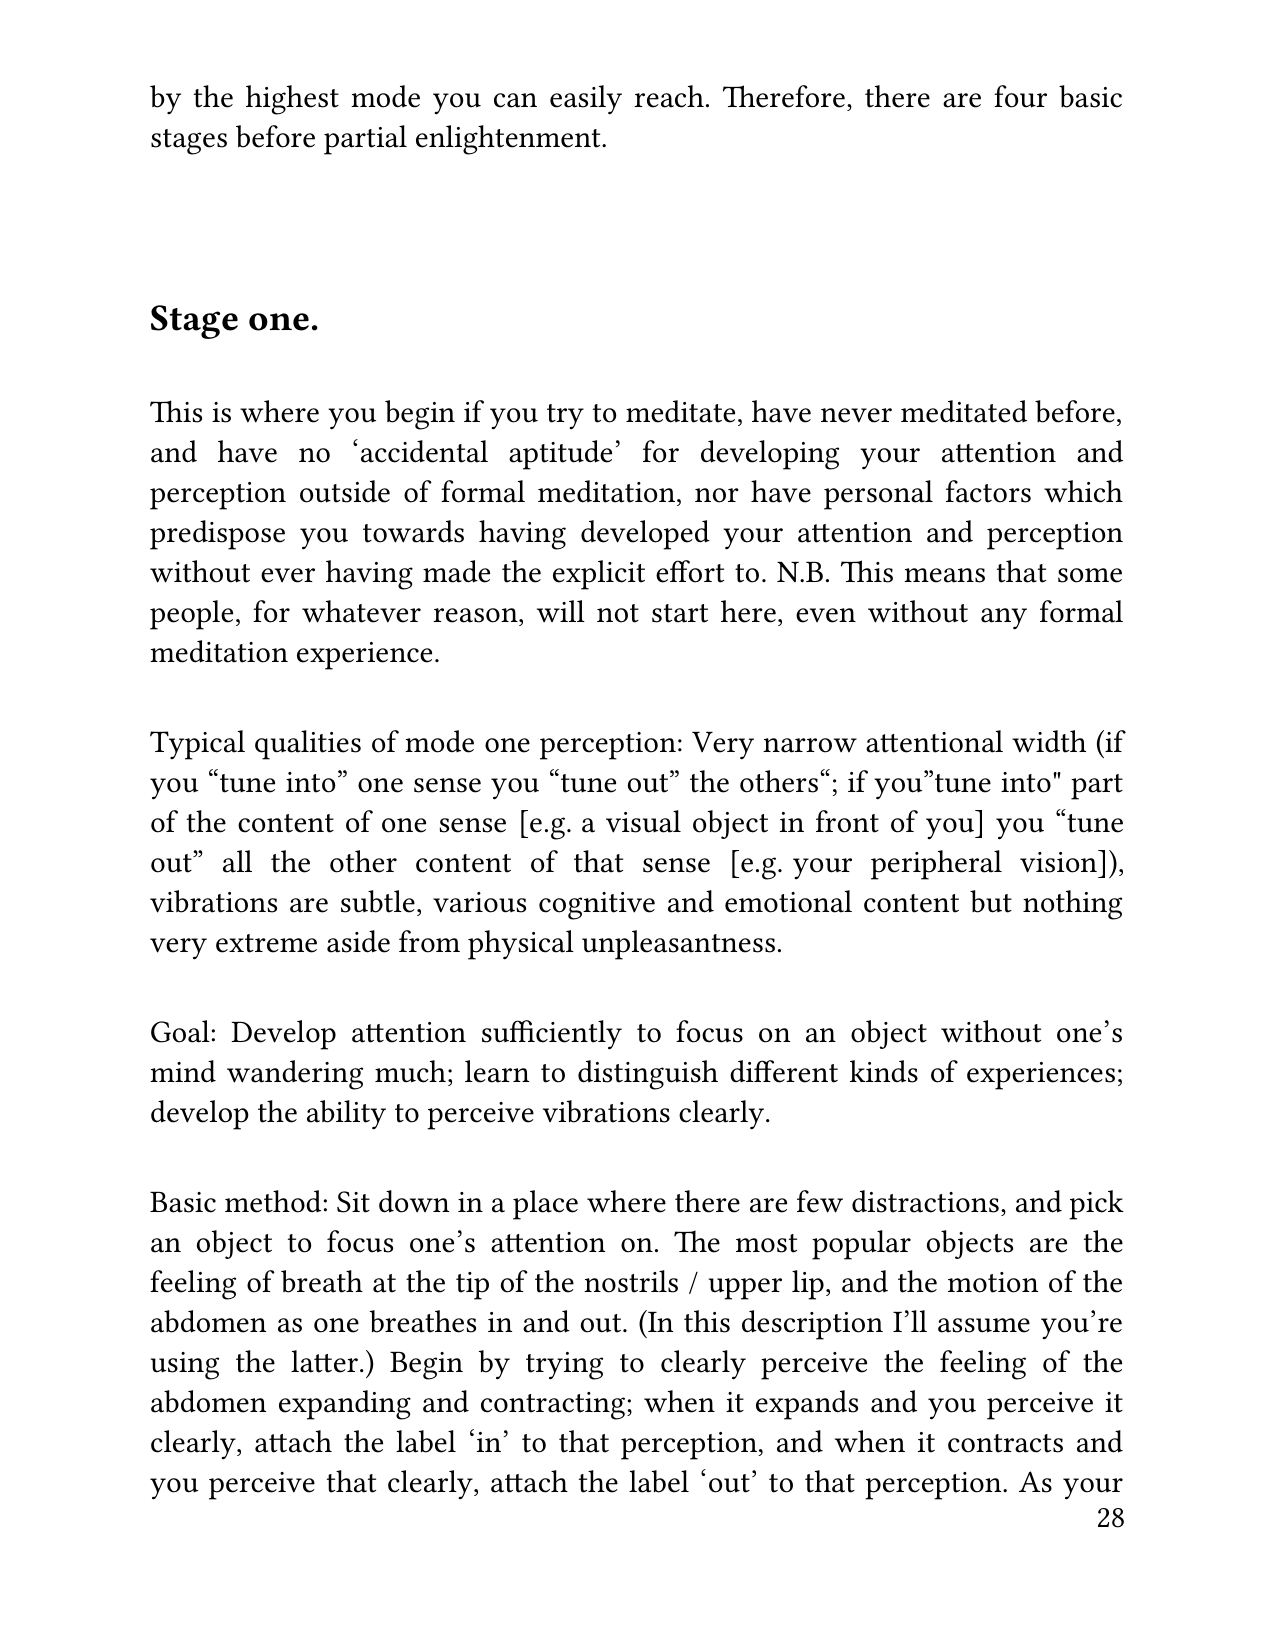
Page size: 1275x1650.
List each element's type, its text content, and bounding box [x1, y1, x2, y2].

text Typical qualities of mode one perception: Very narrow attentional width (if you “tune into” one sense you “tune out” the others“; if you”tune into" part of the content of one sense [e.g. a visual object in front of you] you “tune out” all the other content of that sense [e.g. your peripheral vision]), vibrations are subtle, various cognitive and emotional content but nothing very extreme aside from physical unpleasantness. [150, 720, 1125, 960]
text by the highest mode you can easily reach. Therefore, there are four basic stages before partial enlightenment. [150, 75, 1125, 155]
subtitle Stage one. [150, 295, 1125, 340]
text Basic method: Sit down in a place where there are few distractions, and pick an object to focus one’s attention on. The most popular objects are the feeling of breath at the tip of the nostrils / upper lip, and the motion of the abdomen as one breathes in and out. (In this description I’ll assume you’re using the latter.) Begin by trying to clearly perceive the feeling of the abdomen expanding and contracting; when it expands and you perceive it clearly, attach the label ‘in’ to that perception, and when it contracts and you perceive that clearly, attach the label ‘out’ to that perception. As your [150, 1180, 1125, 1500]
text Goal: Develop attention sufficiently to focus on an object without one’s mind wandering much; learn to distinguish different kinds of experiences; develop the ability to perceive vibrations clearly. [150, 1010, 1125, 1130]
text This is where you begin if you try to meditate, have never meditated before, and have no ‘accidental aptitude’ for developing your attention and perception outside of formal meditation, nor have personal factors which predispose you towards having developed your attention and perception without ever having made the explicit effort to. N.B. This means that some people, for whatever reason, will not start here, even without any formal meditation experience. [150, 390, 1125, 670]
